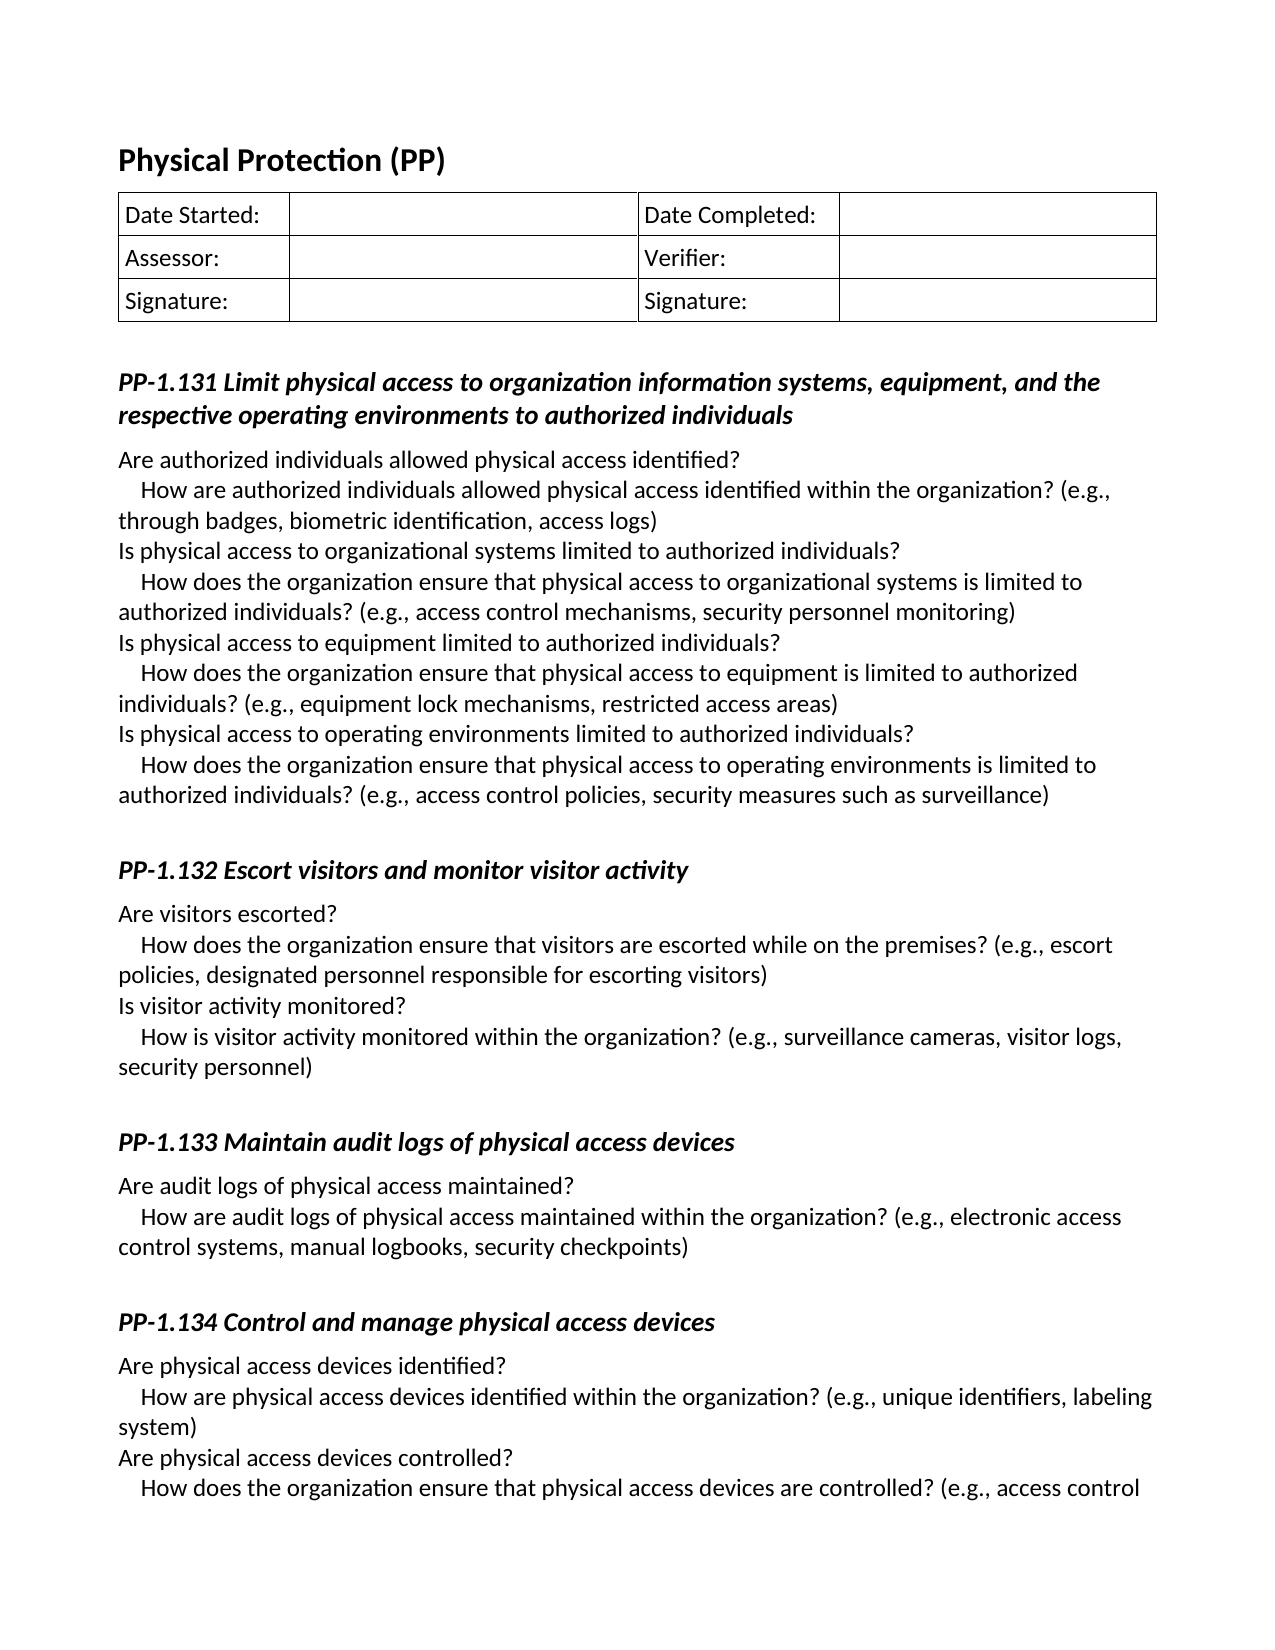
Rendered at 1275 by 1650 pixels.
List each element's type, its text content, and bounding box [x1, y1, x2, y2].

table_header Date Started: [119, 193, 289, 235]
table_cell Verifier: [639, 236, 839, 278]
text Are authorized individuals allowed physical access identified? [118, 444, 1157, 474]
text How are physical access devices identified within the organization? (e.g., unique identifiers, labeling system) [118, 1381, 1157, 1442]
text How does the organization ensure that physical access to operating environments is limited to authorized individuals? (e.g., access control policies, security measures such as surveillance) [118, 749, 1157, 810]
subtitle Physical Protection (PP) [118, 139, 1157, 180]
text How does the organization ensure that physical access devices are controlled? (e.g., access control [118, 1472, 1157, 1503]
text How does the organization ensure that visitors are escorted while on the premises? (e.g., escort policies, designated personnel responsible for escorting visitors) [118, 929, 1157, 990]
text Are physical access devices identified? [118, 1350, 1157, 1381]
table_cell [290, 279, 637, 321]
text Is physical access to equipment limited to authorized individuals? [118, 627, 1157, 657]
table_header Date Completed: [639, 193, 839, 235]
text How is visitor activity monitored within the organization? (e.g., surveillance cameras, visitor logs, security personnel) [118, 1021, 1157, 1082]
table_cell Signature: [119, 279, 289, 321]
table_cell [840, 279, 1156, 321]
subtitle PP-1.132 Escort visitors and monitor visitor activity [118, 853, 1157, 886]
text Is physical access to operating environments limited to authorized individuals? [118, 718, 1157, 749]
text How are authorized individuals allowed physical access identified within the organization? (e.g., through badges, biometric identification, access logs) [118, 474, 1157, 535]
text Are physical access devices controlled? [118, 1442, 1157, 1472]
table_cell [840, 236, 1156, 278]
text Is physical access to organizational systems limited to authorized individuals? [118, 535, 1157, 566]
text Are visitors escorted? [118, 899, 1157, 929]
table_header [290, 193, 637, 235]
table_cell Assessor: [119, 236, 289, 278]
text Is visitor activity monitored? [118, 990, 1157, 1021]
text How does the organization ensure that physical access to equipment is limited to authorized individuals? (e.g., equipment lock mechanisms, restricted access areas) [118, 657, 1157, 718]
subtitle PP-1.134 Control and manage physical access devices [118, 1305, 1157, 1338]
text Are audit logs of physical access maintained? [118, 1170, 1157, 1201]
table_cell [290, 236, 637, 278]
text How does the organization ensure that physical access to organizational systems is limited to authorized individuals? (e.g., access control mechanisms, security personnel monitoring) [118, 566, 1157, 627]
subtitle PP-1.133 Maintain audit logs of physical access devices [118, 1125, 1157, 1158]
table_header [840, 193, 1156, 235]
subtitle PP-1.131 Limit physical access to organization information systems, equipment, and the respective operating environments to authorized individuals [118, 365, 1157, 431]
text How are audit logs of physical access maintained within the organization? (e.g., electronic access control systems, manual logbooks, security checkpoints) [118, 1201, 1157, 1262]
table_cell Signature: [639, 279, 839, 321]
